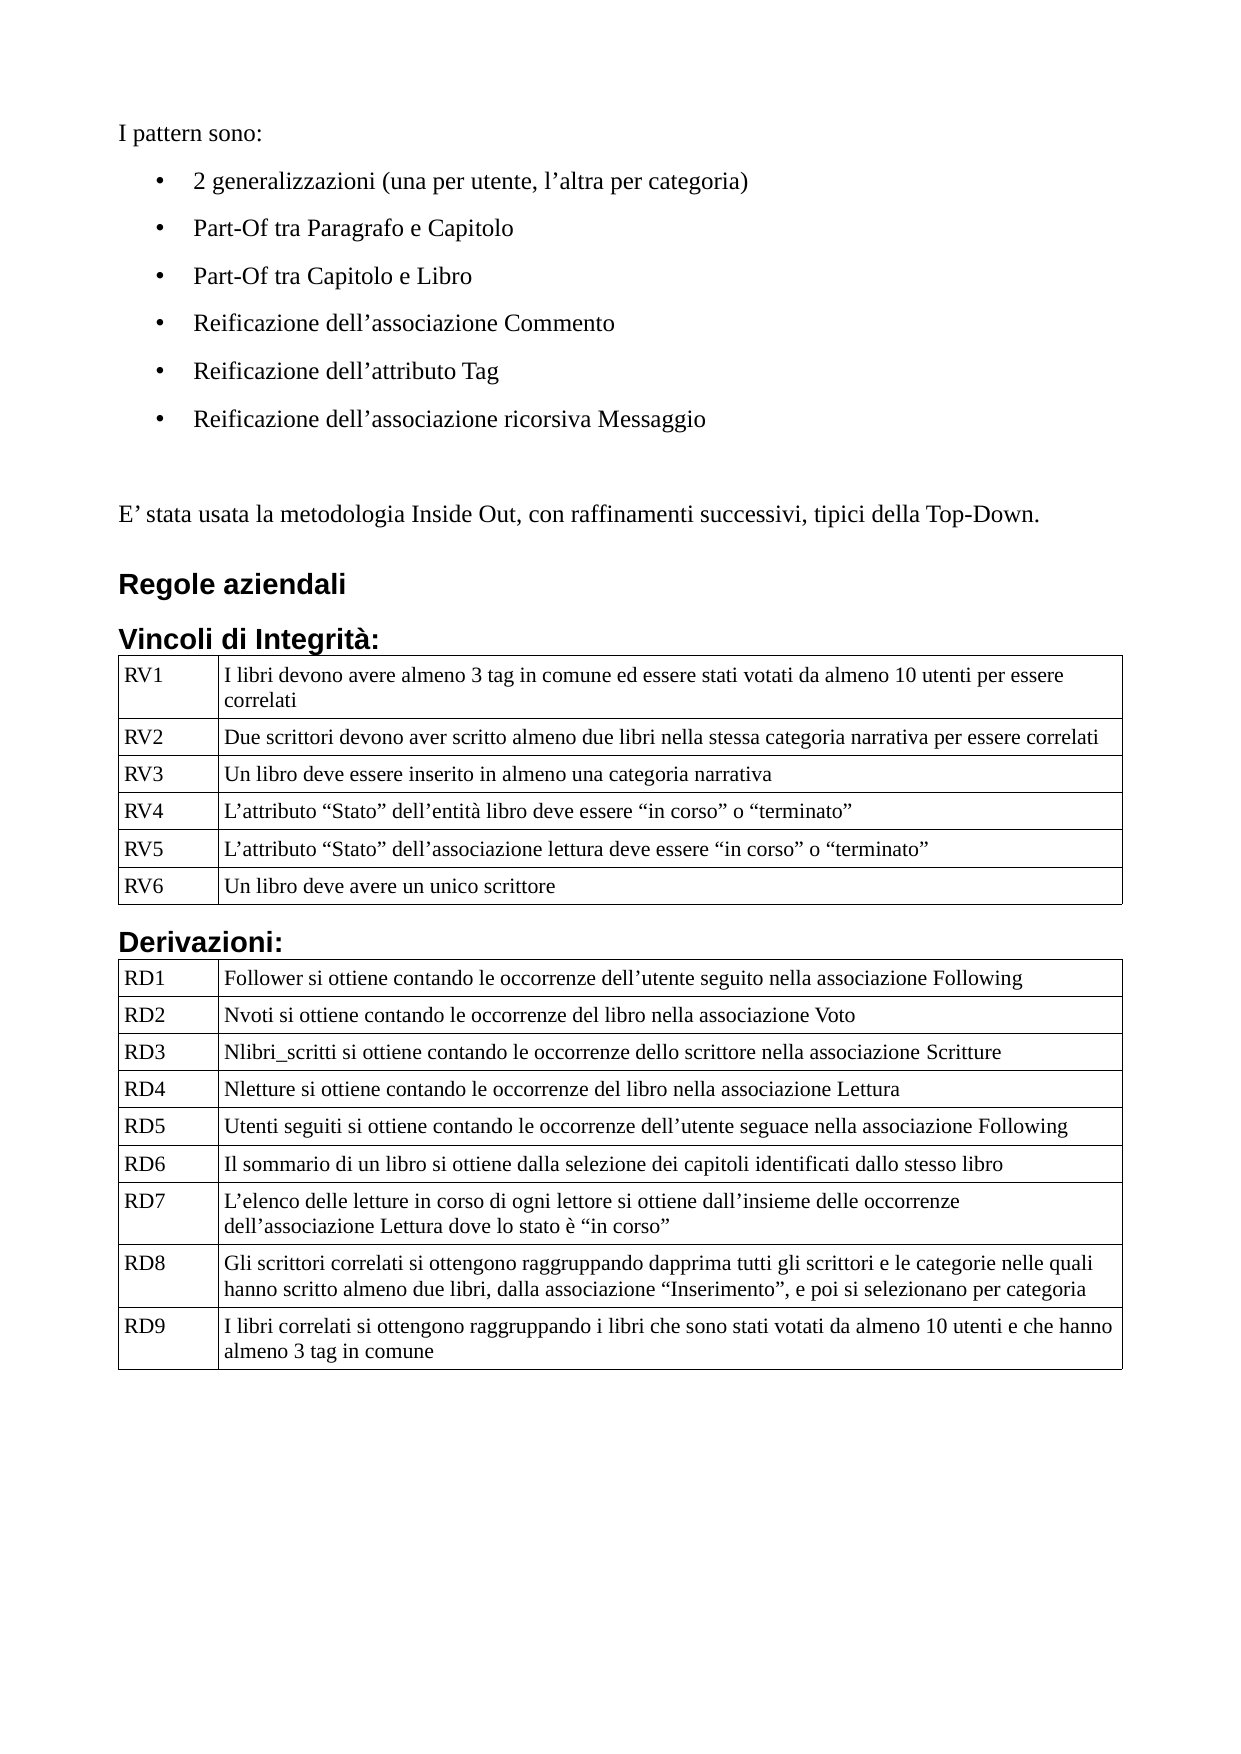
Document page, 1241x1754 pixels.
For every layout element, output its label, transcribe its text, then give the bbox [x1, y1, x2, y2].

table_header Follower si ottiene contando le occorrenze dell’utente seguito nella associazione Following [219, 960, 1122, 996]
table_header I libri devono avere almeno 3 tag in comune ed essere stati votati da almeno 10 utenti per essere correlati [219, 656, 1122, 718]
table_cell Due scrittori devono aver scritto almeno due libri nella stessa categoria narrativa per essere correlati [219, 719, 1122, 755]
table_cell Il sommario di un libro si ottiene dalla selezione dei capitoli identificati dallo stesso libro [219, 1146, 1122, 1182]
table_cell Gli scrittori correlati si ottengono raggruppando dapprima tutti gli scrittori e le categorie nelle quali hanno scritto almeno due libri, dalla associazione “Inserimento”, e poi si selezionano per categoria [219, 1245, 1122, 1306]
table_cell Nletture si ottiene contando le occorrenze del libro nella associazione Lettura [219, 1071, 1122, 1107]
table_cell RD2 [119, 997, 218, 1033]
list Part-Of tra Capitolo e Libro [156, 261, 1122, 290]
table_cell RD4 [119, 1071, 218, 1107]
subtitle Vincoli di Integrità: [118, 622, 1122, 655]
table_cell Un libro deve essere inserito in almeno una categoria narrativa [219, 756, 1122, 792]
list Reificazione dell’associazione ricorsiva Messaggio [156, 404, 1122, 432]
table_cell RV2 [119, 719, 218, 755]
table_cell L’attributo “Stato” dell’associazione lettura deve essere “in corso” o “terminato” [219, 830, 1122, 866]
table_cell L’attributo “Stato” dell’entità libro deve essere “in corso” o “terminato” [219, 793, 1122, 829]
table_cell RV3 [119, 756, 218, 792]
table_cell Nlibri_scritti si ottiene contando le occorrenze dello scrittore nella associazione Scritture [219, 1034, 1122, 1070]
table_cell I libri correlati si ottengono raggruppando i libri che sono stati votati da almeno 10 utenti e che hanno almeno 3 tag in comune [219, 1308, 1122, 1369]
table_cell RD6 [119, 1146, 218, 1182]
table_cell RD7 [119, 1183, 218, 1244]
table_cell Utenti seguiti si ottiene contando le occorrenze dell’utente seguace nella associazione Following [219, 1108, 1122, 1144]
table_cell RD5 [119, 1108, 218, 1144]
table_header RD1 [119, 960, 218, 996]
list Part-Of tra Paragrafo e Capitolo [156, 213, 1122, 242]
table_cell RD8 [119, 1245, 218, 1306]
table_cell RV6 [119, 868, 218, 904]
table_cell L’elenco delle letture in corso di ogni lettore si ottiene dall’insieme delle occorrenze dell’associazione Lettura dove lo stato è “in corso” [219, 1183, 1122, 1244]
table_cell RV5 [119, 830, 218, 866]
table_cell Nvoti si ottiene contando le occorrenze del libro nella associazione Voto [219, 997, 1122, 1033]
text I pattern sono: [118, 118, 1122, 147]
subtitle Regole aziendali [118, 567, 1122, 601]
list Reificazione dell’attributo Tag [156, 356, 1122, 385]
list 2 generalizzazioni (una per utente, l’altra per categoria) [156, 166, 1122, 194]
table_header RV1 [119, 656, 218, 718]
subtitle Derivazioni: [118, 925, 1122, 958]
text E’ stata usata la metodologia Inside Out, con raffinamenti successivi, tipici della Top-Down. [118, 499, 1122, 528]
table_cell RD3 [119, 1034, 218, 1070]
table_cell RV4 [119, 793, 218, 829]
table_cell RD9 [119, 1308, 218, 1369]
table_cell Un libro deve avere un unico scrittore [219, 868, 1122, 904]
list Reificazione dell’associazione Commento [156, 308, 1122, 337]
